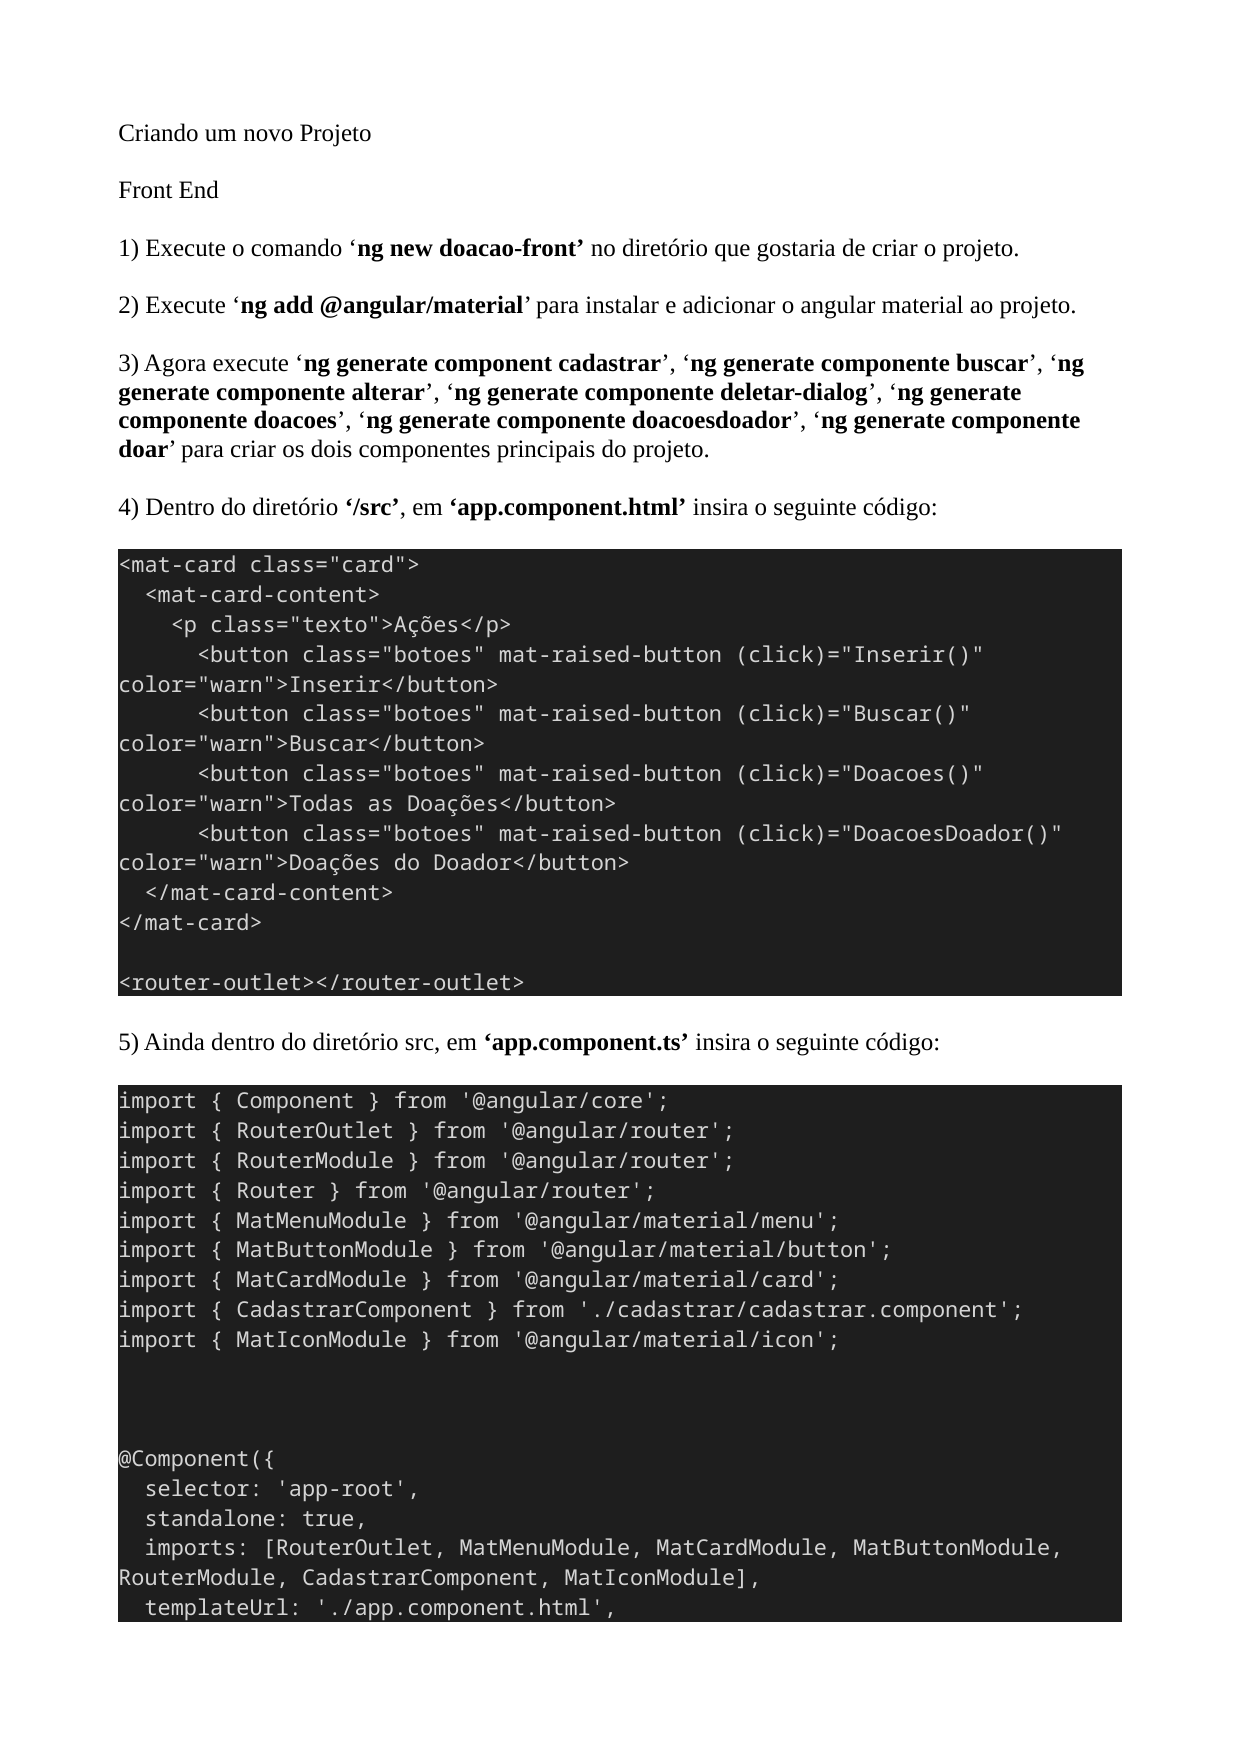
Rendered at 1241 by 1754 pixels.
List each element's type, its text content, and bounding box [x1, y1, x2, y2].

text standalone: true, [118, 1502, 1122, 1532]
text </mat-card> [118, 907, 1122, 937]
text import { MatCardModule } from '@angular/material/card'; [118, 1264, 1122, 1294]
text 1) Execute o comando ‘ng new doacao-front’ no diretório que gostaria de criar o projeto. [118, 233, 1122, 262]
text 4) Dentro do diretório ‘/src’, em ‘app.component.html’ insira o seguinte código: [118, 492, 1122, 521]
text import { MatMenuModule } from '@angular/material/menu'; [118, 1204, 1122, 1234]
text 5) Ainda dentro do diretório src, em ‘app.component.ts’ insira o seguinte código: [118, 1026, 1122, 1056]
text <button class="botoes" mat-raised-button (click)="DoacoesDoador()" color="warn">Doações do Doador</button> [118, 817, 1122, 877]
text <mat-card class="card"> [118, 549, 1122, 579]
text </mat-card-content> [118, 877, 1122, 907]
text <mat-card-content> [118, 579, 1122, 609]
text Front End [118, 176, 1122, 204]
text <button class="botoes" mat-raised-button (click)="Inserir()" color="warn">Inserir</button> [118, 639, 1122, 698]
text import { RouterOutlet } from '@angular/router'; [118, 1115, 1122, 1145]
text @Component({ [118, 1443, 1122, 1473]
text <p class="texto">Ações</p> [118, 609, 1122, 639]
text import { MatIconModule } from '@angular/material/icon'; [118, 1324, 1122, 1353]
text 3) Agora execute ‘ng generate component cadastrar’, ‘ng generate componente buscar’, ‘ng generate componente alterar’, ‘ng generate componente deletar-dialog’, ‘ng generate componente doacoes’, ‘ng generate componente doacoesdoador’, ‘ng generate componente doar’ para criar os dois componentes principais do projeto. [118, 348, 1122, 463]
text <button class="botoes" mat-raised-button (click)="Doacoes()" color="warn">Todas as Doações</button> [118, 758, 1122, 817]
text import { Router } from '@angular/router'; [118, 1175, 1122, 1204]
text import { MatButtonModule } from '@angular/material/button'; [118, 1234, 1122, 1264]
text <router-outlet></router-outlet> [118, 966, 1122, 996]
text 2) Execute ‘ng add @angular/material’ para instalar e adicionar o angular material ao projeto. [118, 291, 1122, 319]
text Criando um novo Projeto [118, 118, 1122, 147]
text import { RouterModule } from '@angular/router'; [118, 1145, 1122, 1175]
text selector: 'app-root', [118, 1473, 1122, 1502]
text templateUrl: './app.component.html', [118, 1592, 1122, 1622]
text import { CadastrarComponent } from './cadastrar/cadastrar.component'; [118, 1294, 1122, 1324]
text <button class="botoes" mat-raised-button (click)="Buscar()" color="warn">Buscar</button> [118, 698, 1122, 758]
text imports: [RouterOutlet, MatMenuModule, MatCardModule, MatButtonModule, RouterModule, CadastrarComponent, MatIconModule], [118, 1532, 1122, 1592]
text import { Component } from '@angular/core'; [118, 1085, 1122, 1115]
